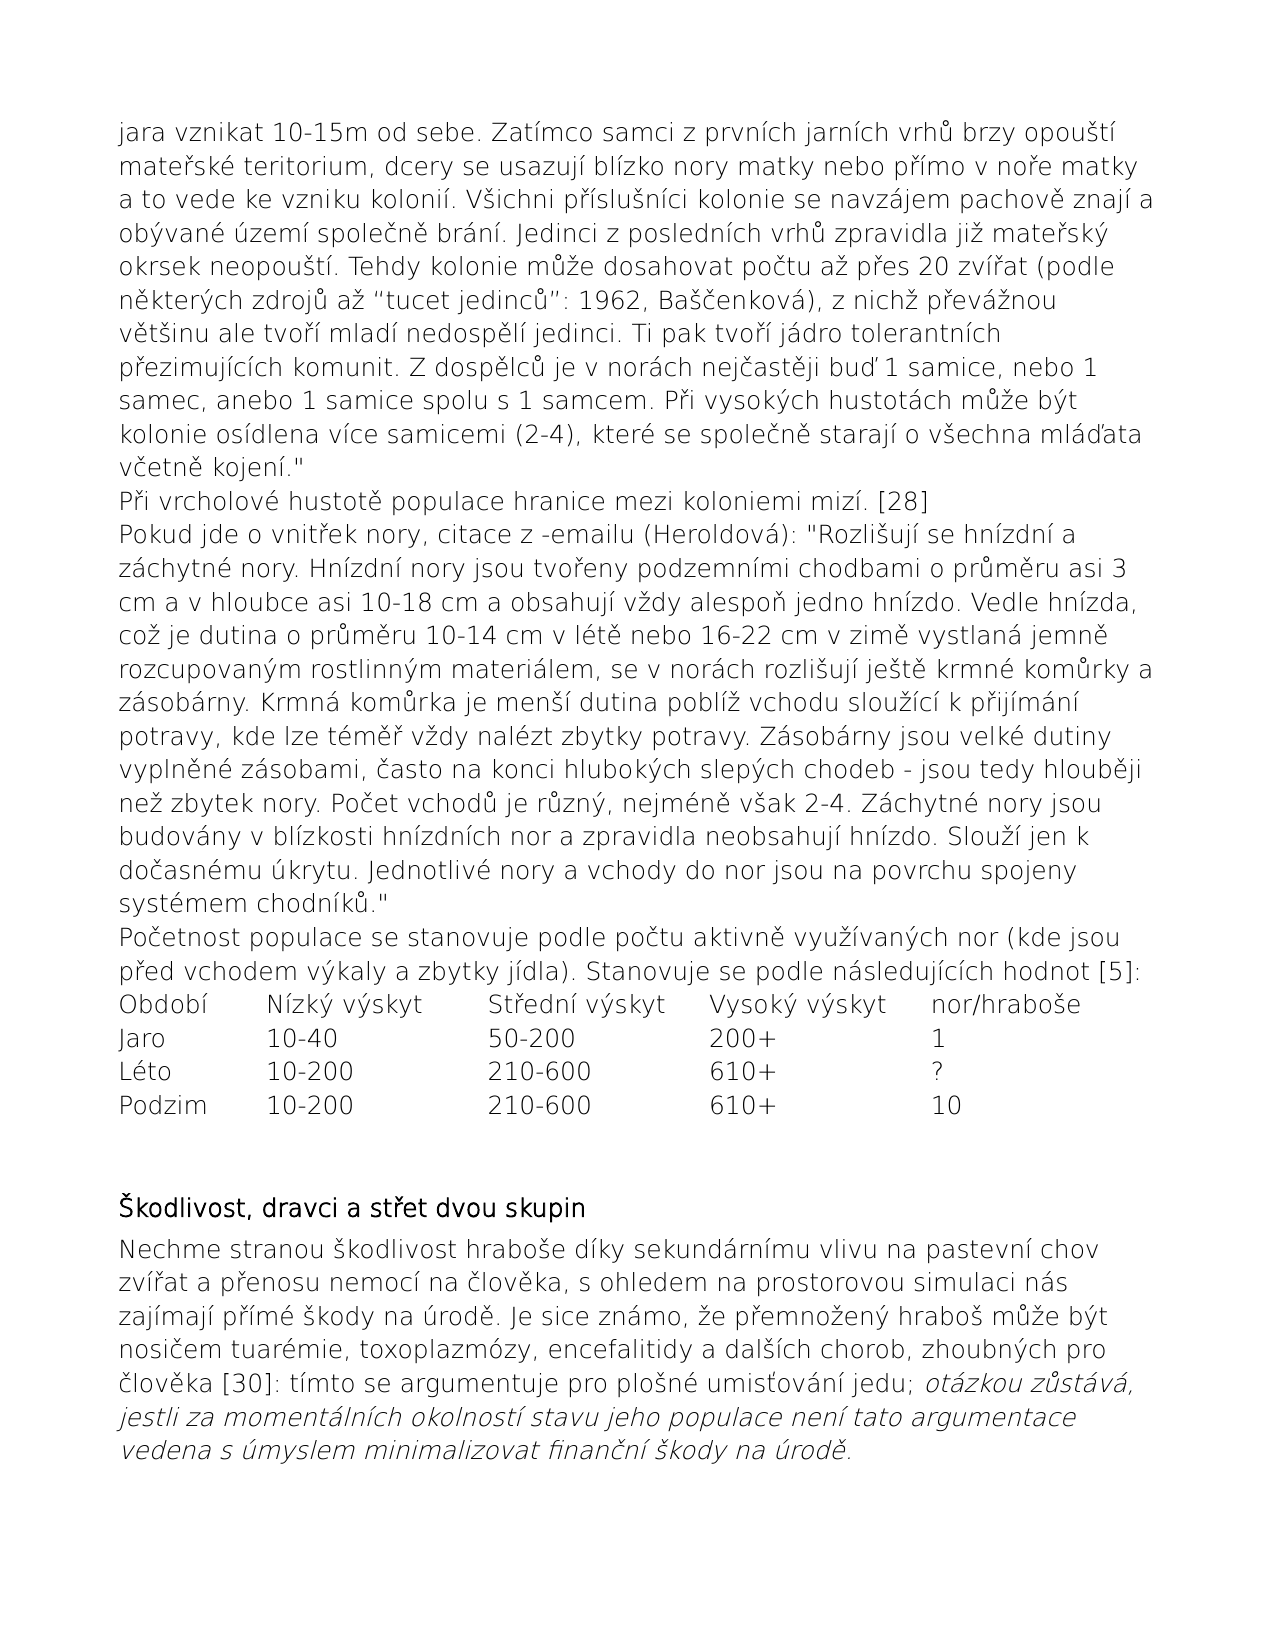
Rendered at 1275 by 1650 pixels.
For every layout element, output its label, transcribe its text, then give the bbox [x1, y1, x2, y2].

text Nechme stranou škodlivost hraboše díky sekundárnímu vlivu na pastevní chov zvířat a přenosu nemocí na člověka, s ohledem na prostorovou simulaci nás zajímají přímé škody na úrodě. Je sice známo, že přemnožený hraboš může být nosičem tuarémie, toxoplazmózy, encefalitidy a dalších chorob, zhoubných pro člověka [30]: tímto se argumentuje pro plošné umisťování jedu; otázkou zůstává, jestli za momentálních okolností stavu jeho populace není tato argumentace vedena s úmyslem minimalizovat finanční škody na úrodě. [118, 1235, 1157, 1465]
text Pokud jde o vnitřek nory, citace z -emailu (Heroldová): "Rozlišují se hnízdní a záchytné nory. Hnízdní nory jsou tvořeny podzemními chodbami o průměru asi 3 cm a v hloubce asi 10-18 cm a obsahují vždy alespoň jedno hnízdo. Vedle hnízda, což je dutina o průměru 10-14 cm v létě nebo 16-22 cm v zimě vystlaná jemně rozcupovaným rostlinným materiálem, se v norách rozlišují ještě krmné komůrky a zásobárny. Krmná komůrka je menší dutina poblíž vchodu sloužící k přijímání potravy, kde lze téměř vždy nalézt zbytky potravy. Zásobárny jsou velké dutiny vyplněné zásobami, často na konci hlubokých slepých chodeb - jsou tedy hlouběji než zbytek nory. Počet vchodů je různý, nejméně však 2-4. Záchytné nory jsou budovány v blízkosti hnízdních nor a zpravidla neobsahují hnízdo. Slouží jen k dočasnému úkrytu. Jednotlivé nory a vchody do nor jsou na povrchu spojeny systémem chodníků." [118, 521, 1157, 919]
text Období Nízký výskyt Střední výskyt Vysoký výskyt nor/hraboše [118, 990, 1157, 1019]
subtitle Škodlivost, dravci a střet dvou skupin [118, 1193, 1157, 1222]
text jara vznikat 10-15m od sebe. Zatímco samci z prvních jarních vrhů brzy opouští mateřské teritorium, dcery se usazují blízko nory matky nebo přímo v noře matky a to vede ke vzniku kolonií. Všichni příslušníci kolonie se navzájem pachově znají a obývané území společně brání. Jedinci z posledních vrhů zpravidla již mateřský okrsek neopouští. Tehdy kolonie může dosahovat počtu až přes 20 zvířat (podle některých zdrojů až “tucet jedinců”: 1962, Baščenková), z nichž převážnou většinu ale tvoří mladí nedospělí jedinci. Ti pak tvoří jádro tolerantních přezimujících komunit. Z dospělců je v norách nejčastěji buď 1 samice, nebo 1 samec, anebo 1 samice spolu s 1 samcem. Při vysokých hustotách může být kolonie osídlena více samicemi (2-4), které se společně starají o všechna mláďata včetně kojení." [118, 118, 1157, 483]
text Při vrcholové hustotě populace hranice mezi koloniemi mizí. [28] [118, 487, 1157, 516]
text Léto 10-200 210-600 610+ ? [118, 1057, 1157, 1086]
text Jaro 10-40 50-200 200+ 1 [118, 1024, 1157, 1053]
text Početnost populace se stanovuje podle počtu aktivně využívaných nor (kde jsou před vchodem výkaly a zbytky jídla). Stanovuje se podle následujících hodnot [5]: [118, 923, 1157, 986]
text Podzim 10-200 210-600 610+ 10 [118, 1091, 1157, 1120]
